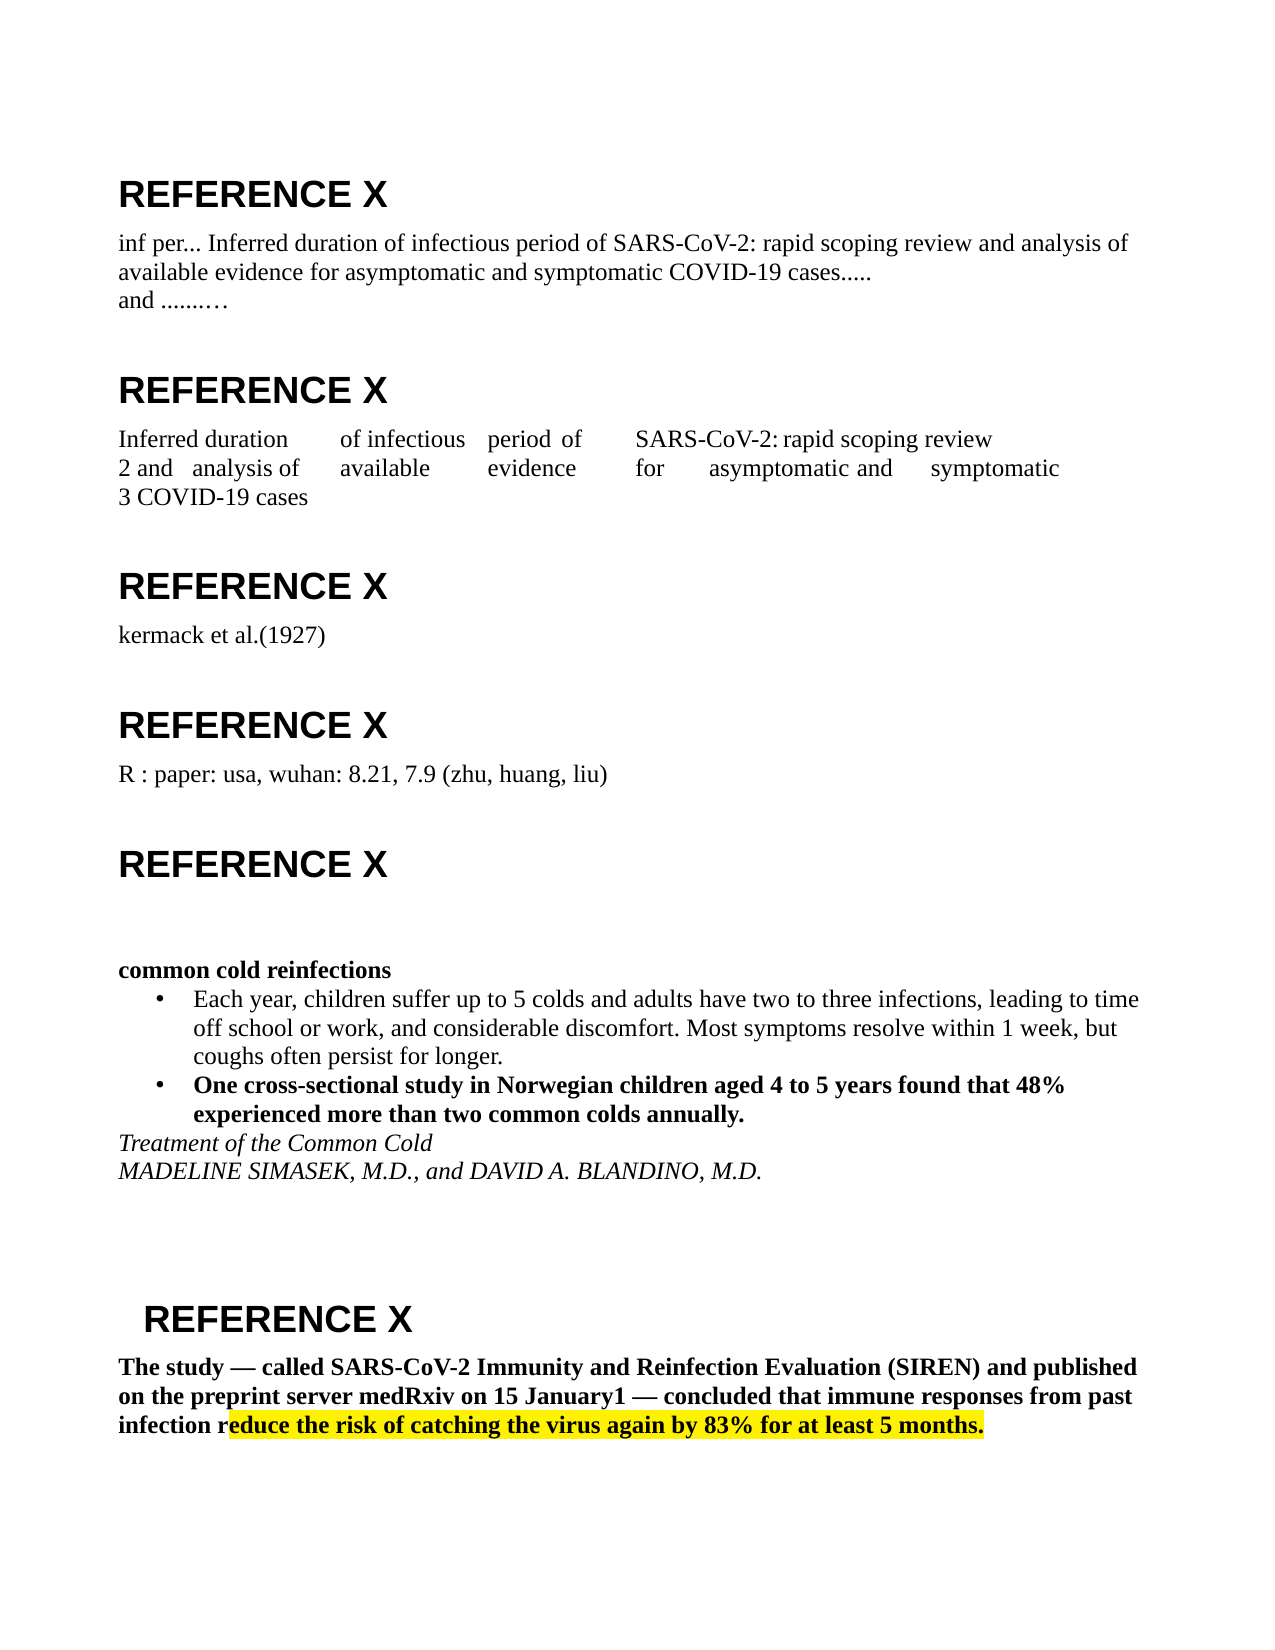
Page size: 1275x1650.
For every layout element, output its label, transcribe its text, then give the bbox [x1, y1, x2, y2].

text Treatment of the Common Cold [118, 1128, 1157, 1156]
text and .......… [118, 286, 1157, 314]
text kermack et al.(1927) [118, 620, 1157, 649]
text R : paper: usa, wuhan: 8.21, 7.9 (zhu, huang, liu) [118, 759, 1157, 788]
subtitle REFERENCE X [118, 703, 1157, 746]
subtitle REFERENCE X [118, 368, 1157, 412]
text The study — called SARS-CoV-2 Immunity and Reinfection Evaluation (SIREN) and published on the preprint server medRxiv on 15 January1 — concluded that immune responses from past infection reduce the risk of catching the virus again by 83% for at least 5 months. [118, 1352, 1157, 1439]
text 2 and analysis of available evidence for asymptomatic and symptomatic [118, 453, 1157, 482]
text Inferred duration of infectious period of SARS-CoV-2: rapid scoping review [118, 424, 1157, 453]
list One cross-sectional study in Norwegian children aged 4 to 5 years found that 48% experienced more than two common colds annually. [156, 1070, 1157, 1128]
subtitle REFERENCE X [118, 172, 1157, 216]
text MADELINE SIMASEK, M.D., and DAVID A. BLANDINO, M.D. [118, 1156, 1157, 1185]
subtitle REFERENCE X [143, 1296, 1157, 1340]
list Each year, children suffer up to 5 colds and adults have two to three infections, leading to time off school or work, and considerable discomfort. Most symptoms resolve within 1 week, but coughs often persist for longer. [156, 984, 1157, 1070]
text 3 COVID-19 cases [118, 482, 1157, 510]
subtitle REFERENCE X [118, 564, 1157, 608]
text inf per... Inferred duration of infectious period of SARS-CoV-2: rapid scoping review and analysis of available evidence for asymptomatic and symptomatic COVID-19 cases..... [118, 228, 1157, 286]
subtitle REFERENCE X [118, 841, 1157, 885]
text common cold reinfections [118, 955, 1157, 984]
